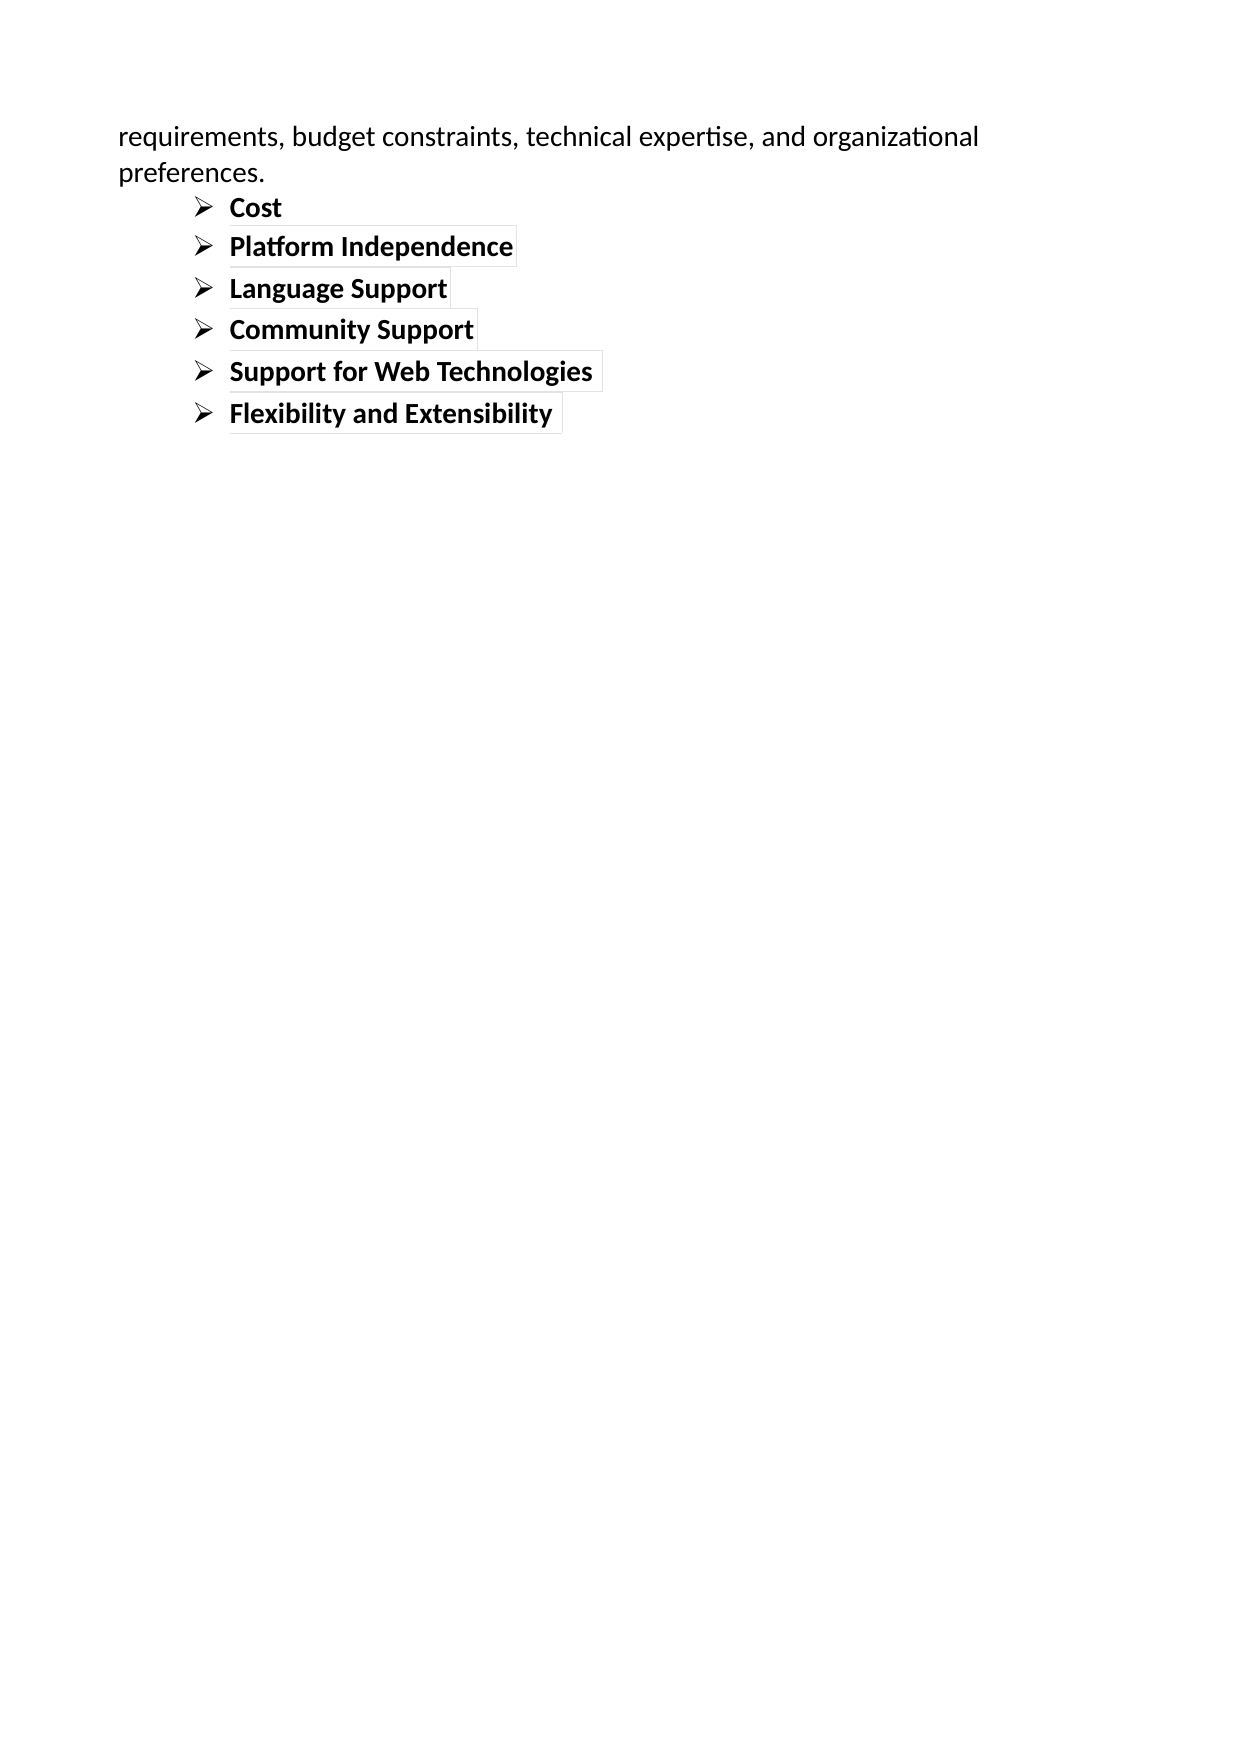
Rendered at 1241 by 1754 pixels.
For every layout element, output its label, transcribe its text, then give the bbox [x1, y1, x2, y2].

list Community Support [192, 308, 477, 350]
list Language Support [192, 267, 450, 308]
list [517, 225, 1122, 267]
list Flexibility and Extensibility [192, 392, 562, 433]
list Platform Independence [192, 225, 516, 267]
list [563, 392, 1122, 433]
list [451, 267, 1122, 308]
list Support for Web Technologies [192, 350, 602, 392]
list Cost [192, 189, 1122, 225]
list [478, 308, 1122, 350]
text requirements, budget constraints, technical expertise, and organizational preferences. [118, 118, 1122, 189]
list [603, 350, 1122, 392]
